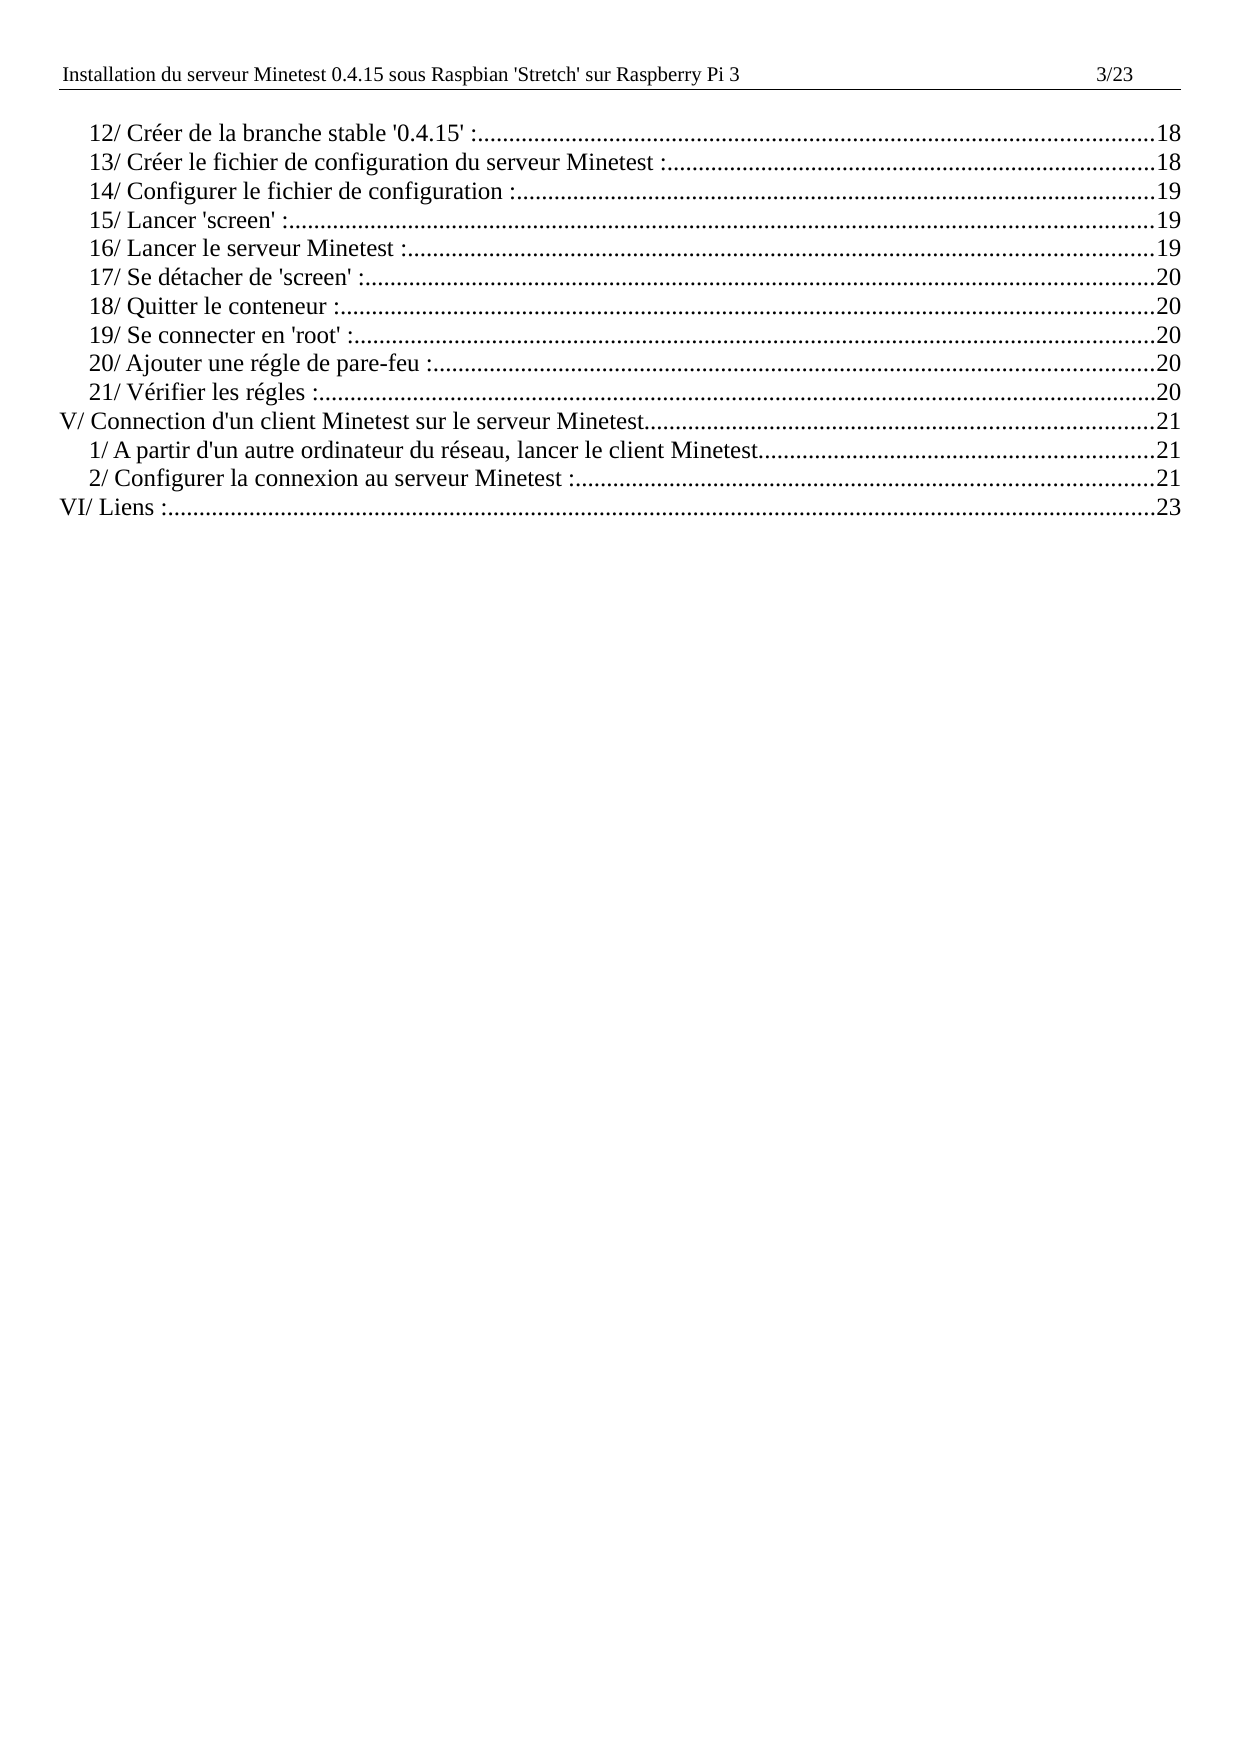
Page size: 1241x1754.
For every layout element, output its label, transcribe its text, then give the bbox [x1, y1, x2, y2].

text 13/ Créer le fichier de configuration du serveur Minetest : 18 [88, 147, 1181, 176]
text 16/ Lancer le serveur Minetest : 19 [88, 233, 1181, 262]
text 12/ Créer de la branche stable '0.4.15' : 18 [88, 118, 1181, 147]
text 19/ Se connecter en 'root' : 20 [88, 320, 1181, 348]
text 2/ Configurer la connexion au serveur Minetest : 21 [88, 463, 1181, 492]
text V/ Connection d'un client Minetest sur le serveur Minetest. 21 [59, 406, 1181, 435]
text 21/ Vérifier les régles : 20 [88, 377, 1181, 406]
text 20/ Ajouter une régle de pare-feu : 20 [88, 348, 1181, 377]
text VI/ Liens : 23 [59, 492, 1181, 521]
text 18/ Quitter le conteneur : 20 [88, 291, 1181, 320]
text 15/ Lancer 'screen' : 19 [88, 205, 1181, 233]
text 14/ Configurer le fichier de configuration : 19 [88, 176, 1181, 205]
text 1/ A partir d'un autre ordinateur du réseau, lancer le client Minetest. 21 [88, 435, 1181, 463]
text 17/ Se détacher de 'screen' : 20 [88, 262, 1181, 291]
